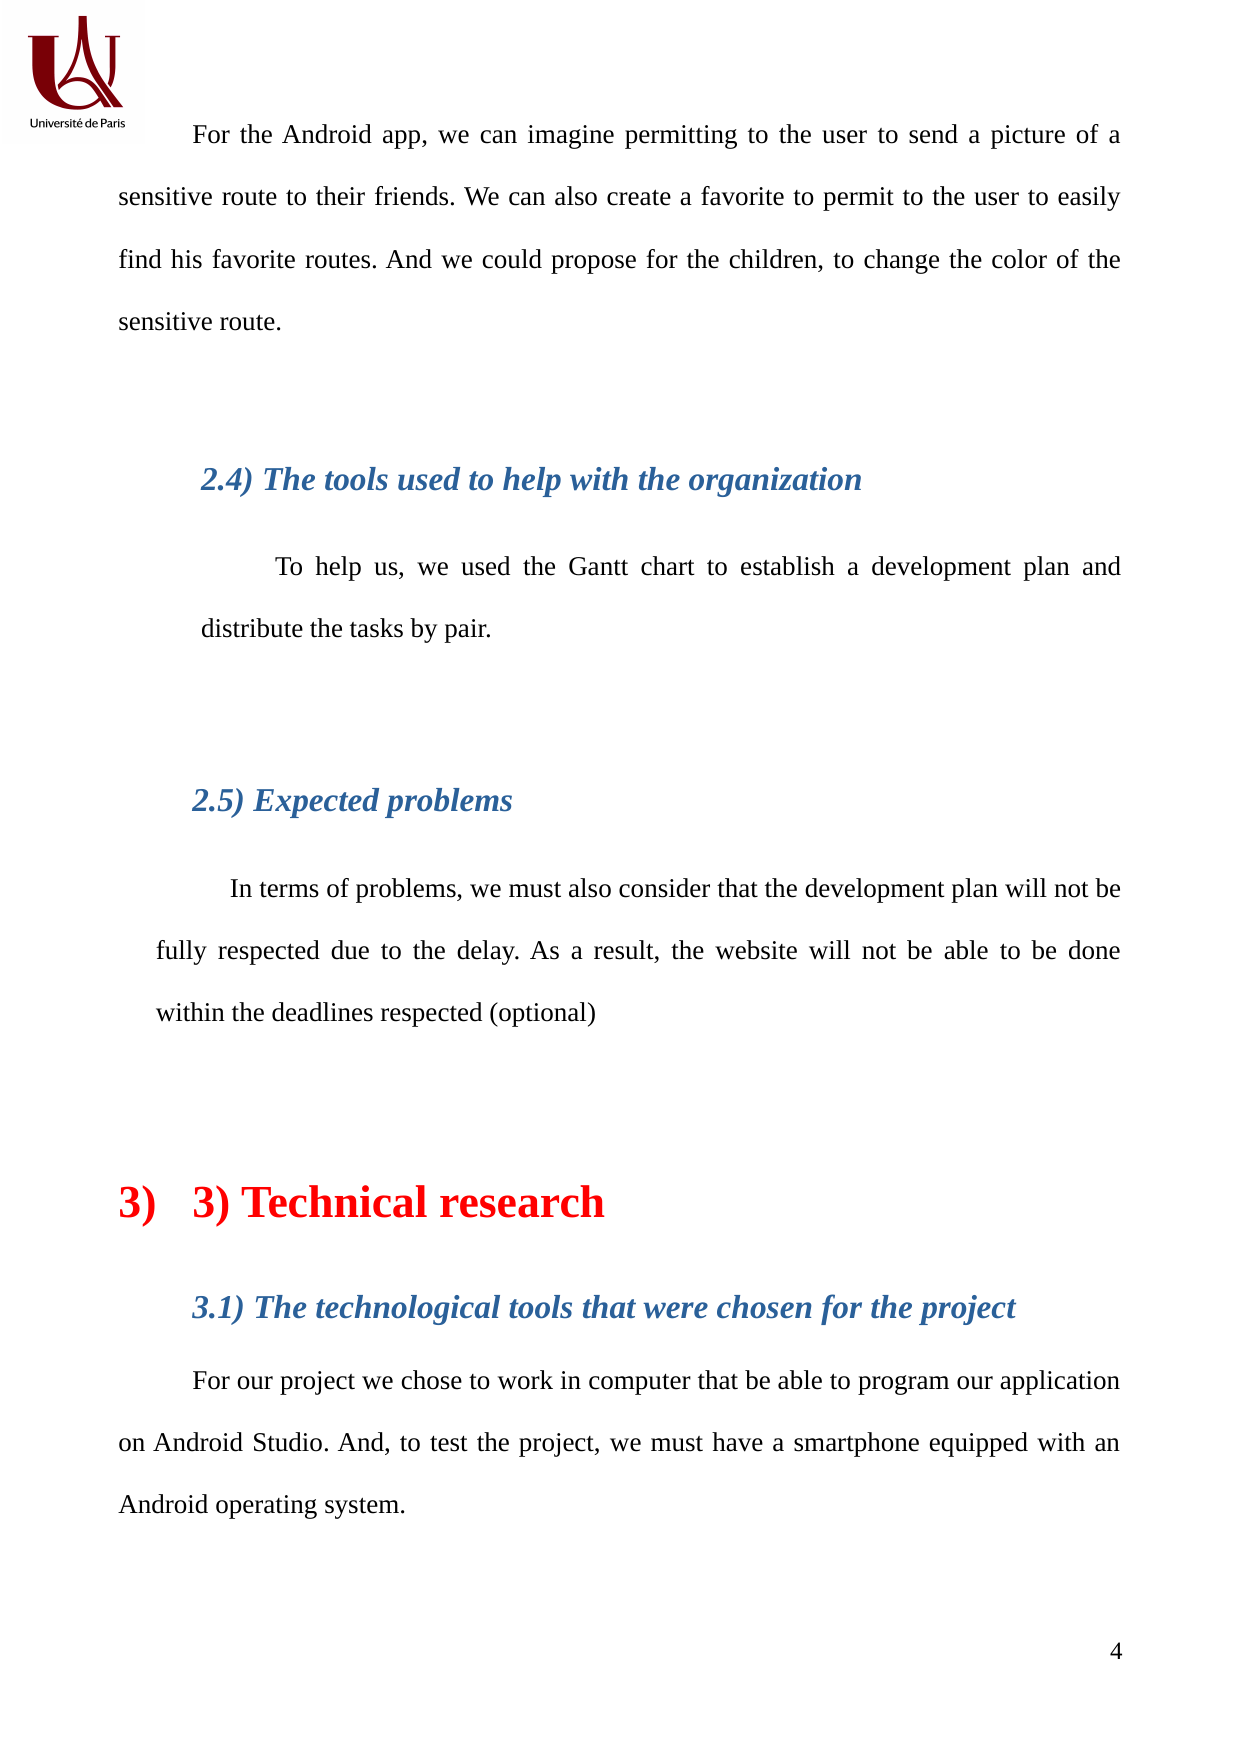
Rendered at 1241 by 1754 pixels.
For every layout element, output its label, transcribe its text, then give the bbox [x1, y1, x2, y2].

subtitle 3.1) The technological tools that were chosen for the project [118, 1287, 1122, 1326]
text For our project we chose to work in computer that be able to program our application on Android Studio. And, to test the project, we must have a smartphone equipped with an Android operating system. [118, 1364, 1122, 1520]
text To help us, we used the Gantt chart to establish a development plan and distribute the tasks by pair. [201, 550, 1122, 643]
subtitle 2.5) Expected problems [118, 780, 1122, 819]
subtitle 3) Technical research [118, 1175, 1122, 1228]
text 2.4) The tools used to help with the organization [201, 459, 1122, 497]
text In terms of problems, we must also consider that the development plan will not be fully respected due to the delay. As a result, the website will not be able to be done within the deadlines respected (optional) [156, 872, 1122, 1027]
text For the Android app, we can imagine permitting to the user to send a picture of a sensitive route to their friends. We can also create a favorite to permit to the user to easily find his favorite routes. And we could propose for the children, to change the color of the sensitive route. [118, 118, 1122, 336]
